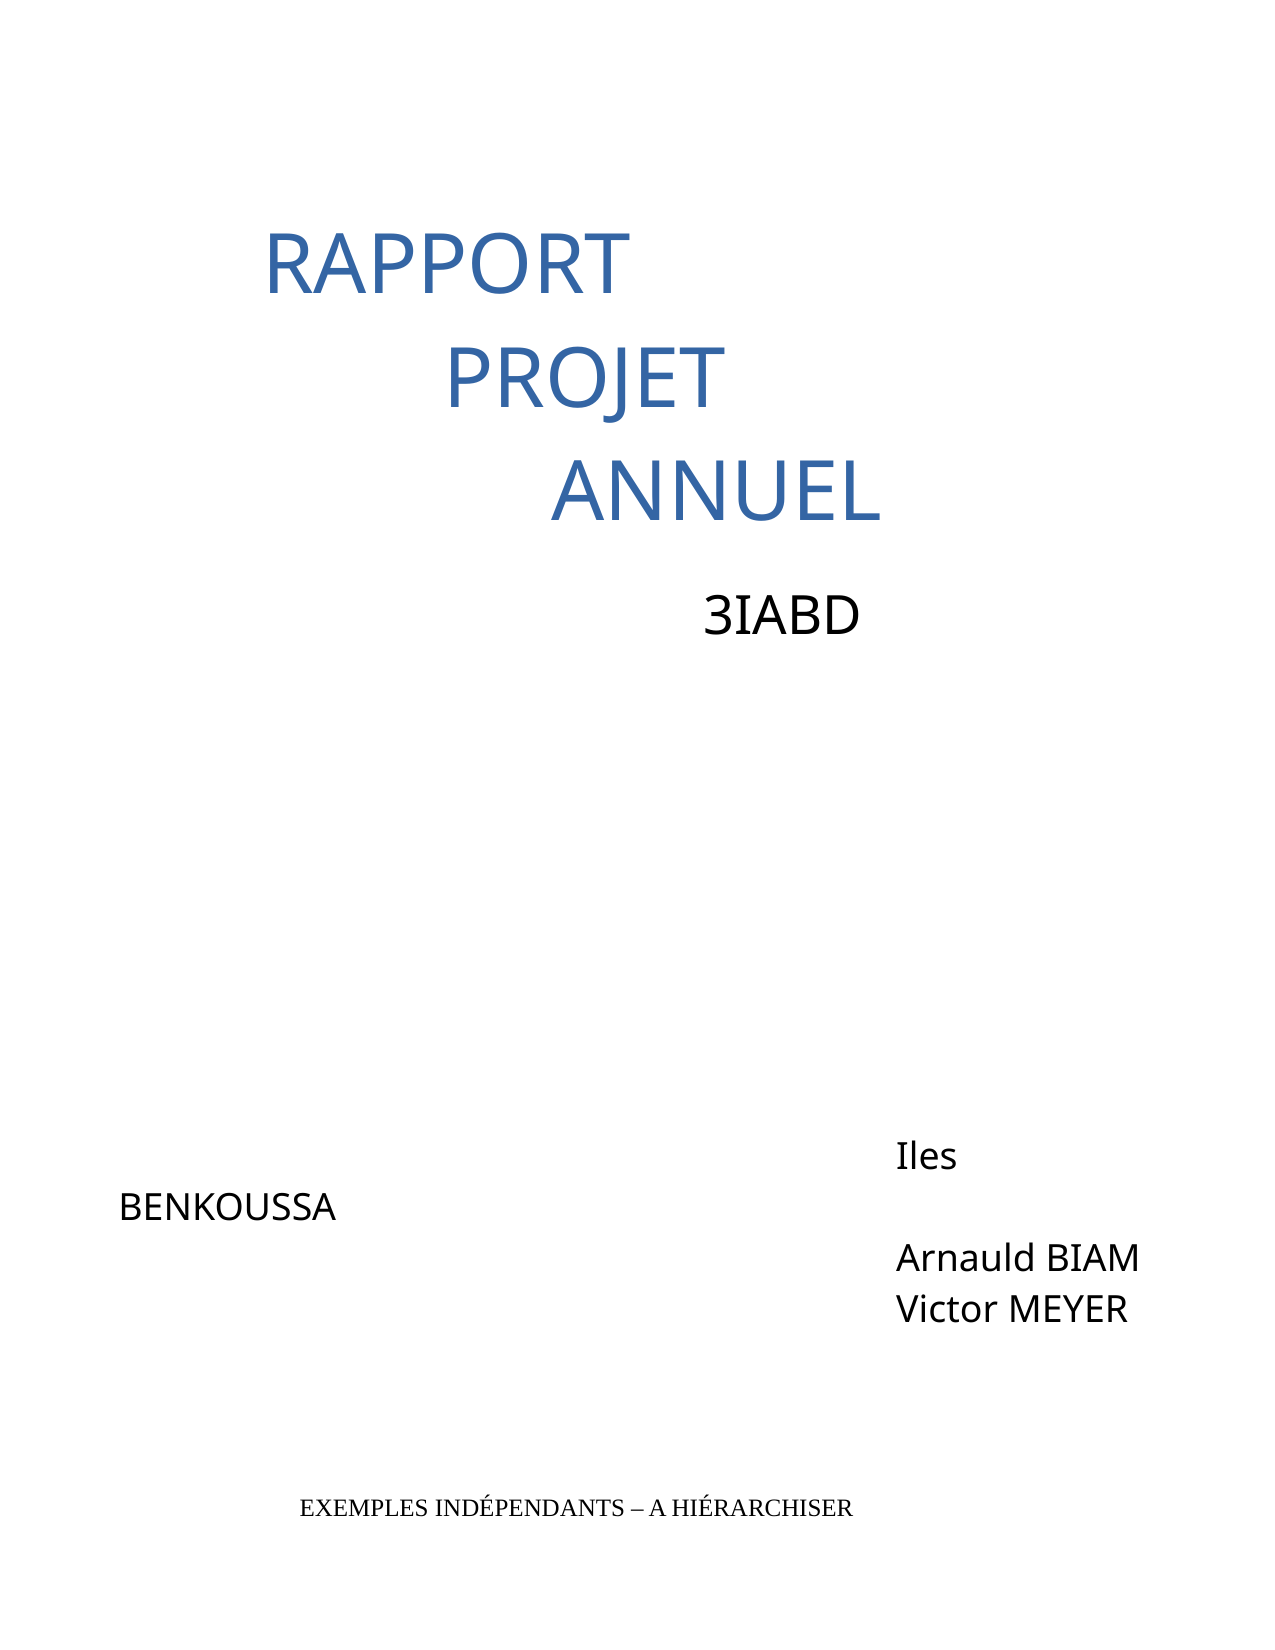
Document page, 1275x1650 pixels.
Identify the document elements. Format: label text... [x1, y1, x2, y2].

text Iles BENKOUSSA [118, 1129, 1157, 1231]
text PROJET [118, 318, 1157, 431]
text EXEMPLES INDÉPENDANTS – A HIÉRARCHISER [118, 1493, 1157, 1522]
text Victor MEYER [118, 1282, 1157, 1333]
text Arnauld BIAM [118, 1231, 1157, 1282]
text 3IABD [118, 545, 1157, 658]
text ANNUEL [118, 431, 1157, 545]
text RAPPORT [118, 204, 1157, 318]
